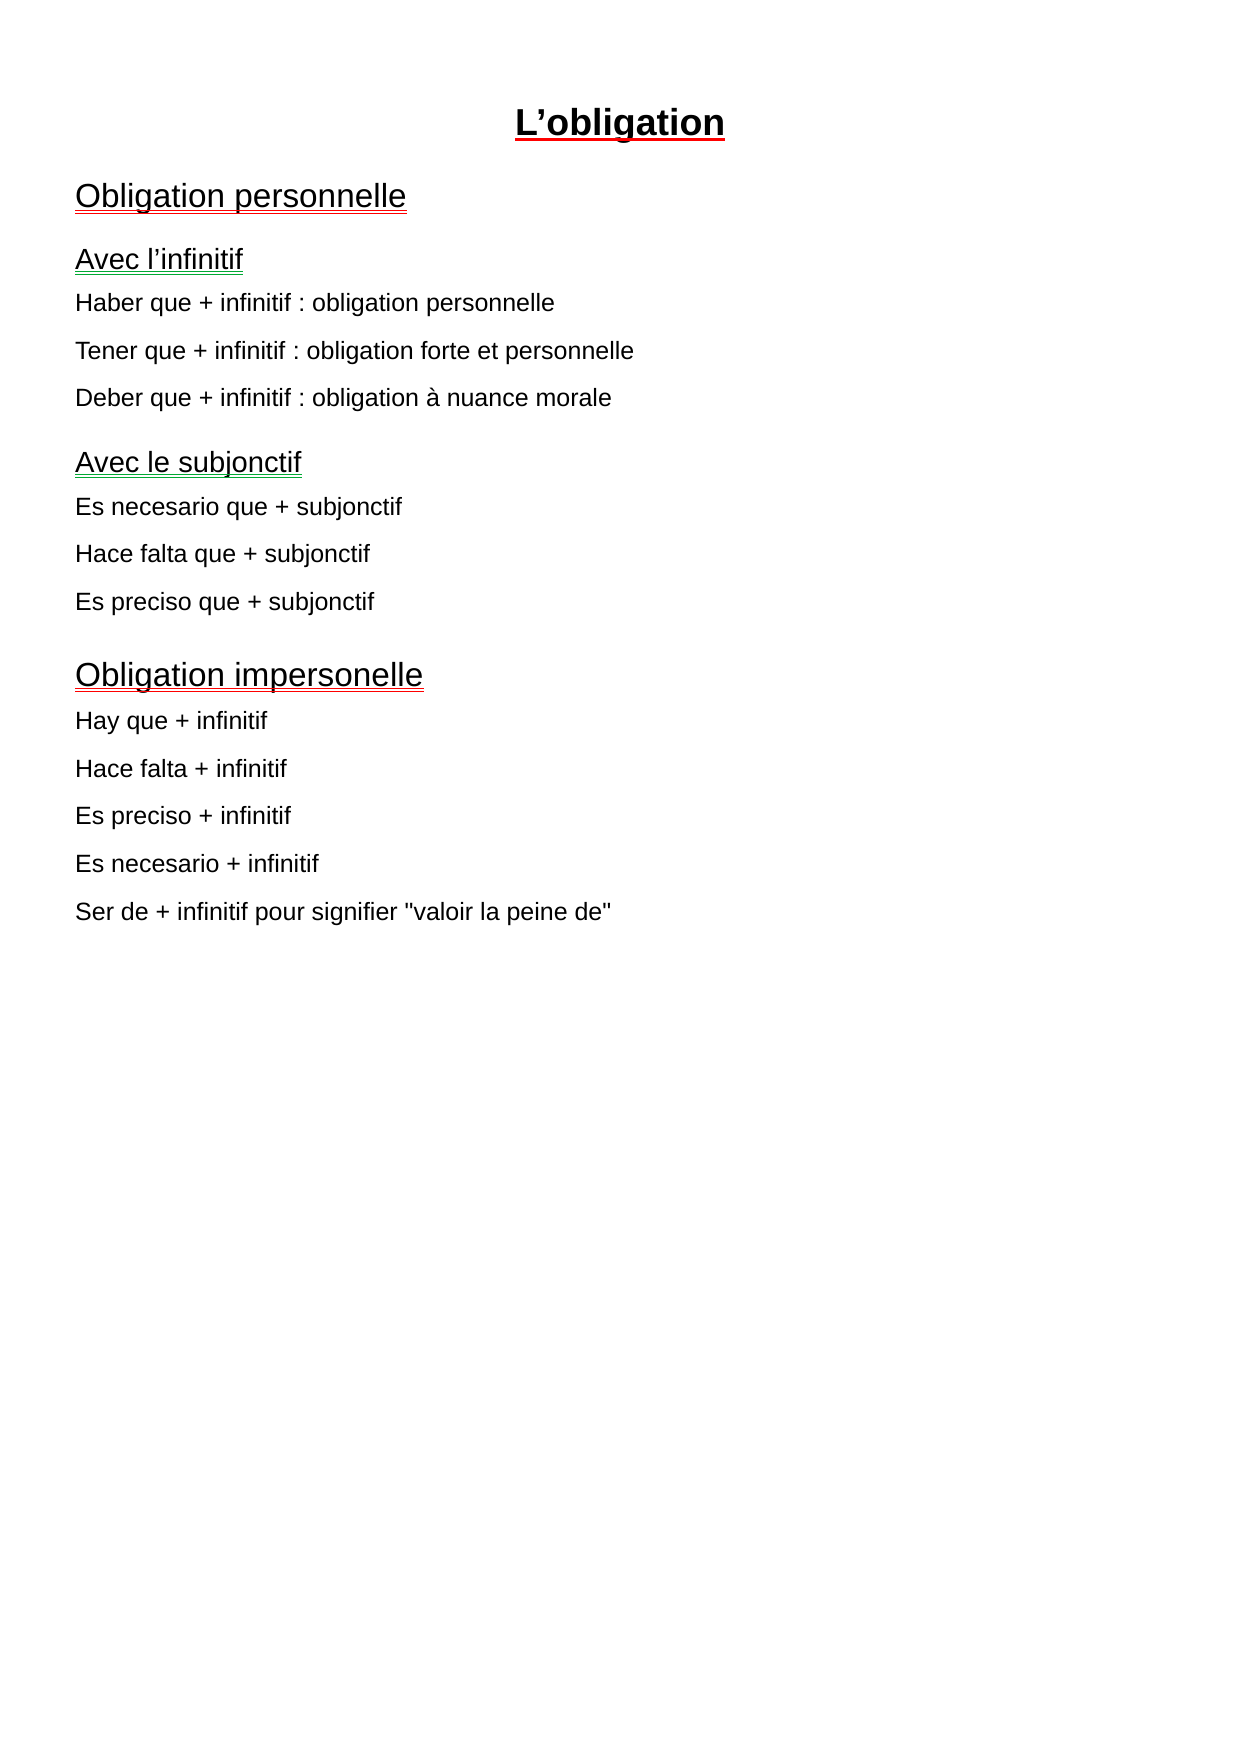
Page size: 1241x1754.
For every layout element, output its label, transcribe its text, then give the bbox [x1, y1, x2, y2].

subtitle Obligation impersonelle [75, 655, 1165, 693]
text Es necesario que + subjonctif [75, 491, 1165, 520]
subtitle Avec l’infinitif [75, 242, 1165, 276]
text Hay que + infinitif [75, 706, 1165, 735]
subtitle L’obligation [75, 100, 1165, 143]
text Hace falta que + subjonctif [75, 539, 1165, 568]
text Haber que + infinitif : obligation personnelle [75, 288, 1165, 317]
text Hace falta + infinitif [75, 754, 1165, 782]
text Es preciso + infinitif [75, 801, 1165, 830]
text Ser de + infinitif pour signifier "valoir la peine de" [75, 896, 1165, 925]
text Tener que + infinitif : obligation forte et personnelle [75, 336, 1165, 364]
subtitle Obligation personnelle [75, 176, 1165, 215]
text Deber que + infinitif : obligation à nuance morale [75, 383, 1165, 412]
text Es preciso que + subjonctif [75, 587, 1165, 615]
text Es necesario + infinitif [75, 849, 1165, 878]
subtitle Avec le subjonctif [75, 445, 1165, 479]
